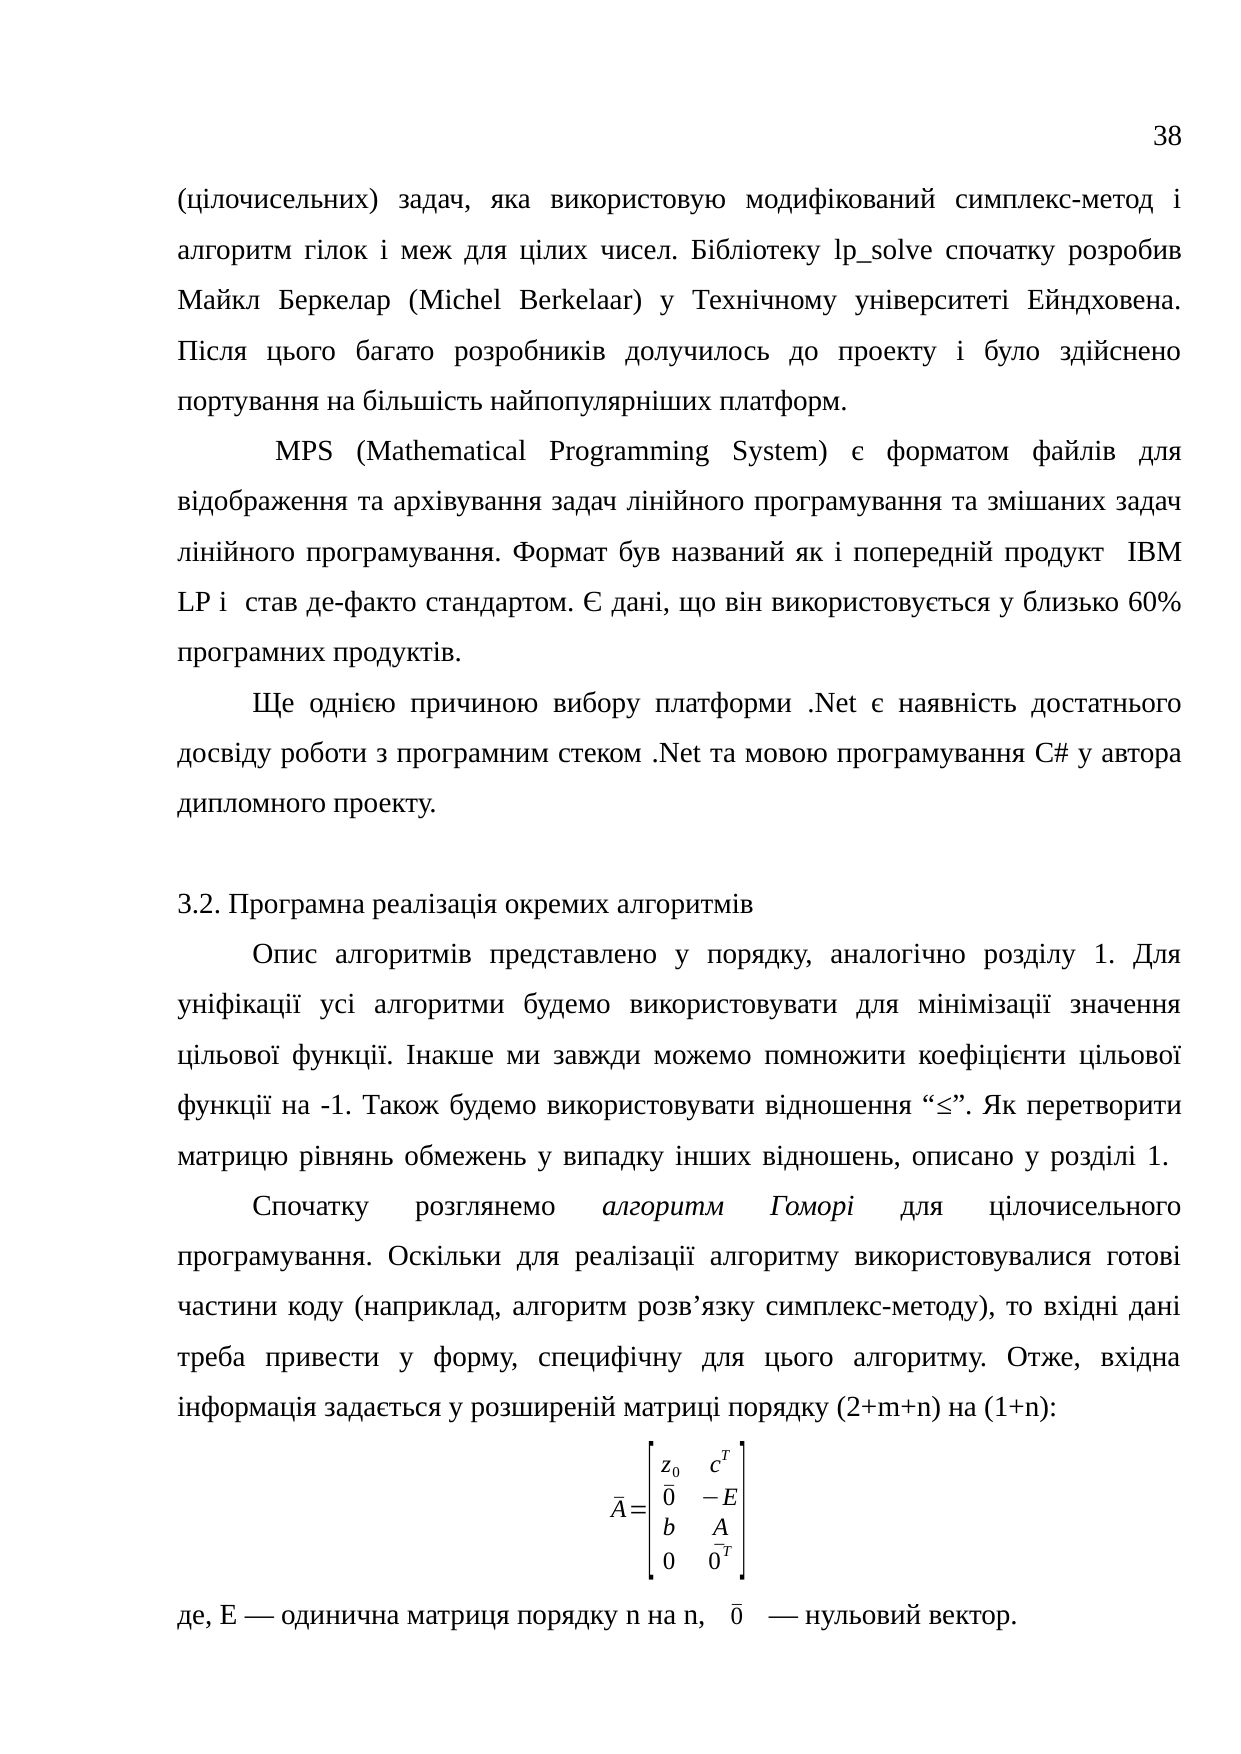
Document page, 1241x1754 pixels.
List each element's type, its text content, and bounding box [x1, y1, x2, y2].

text MPS (Mathematical Programming System) є форматом файлів для відображення та архівування задач лінійного програмування та змішаних задач лінійного програмування. Формат був названий як і попередній продукт IBM LP і став де-факто стандартом. Є дані, що він використовується у близько 60% програмних продуктів. [177, 433, 1182, 668]
text Ще однією причиною вибору платформи .Net є наявність достатнього досвіду роботи з програмним стеком .Net та мовою програмування C# у автора дипломного проекту. [177, 685, 1182, 819]
text (цілочисельних) задач, яка використовую модифікований симплекс-метод і алгоритм гілок і меж для цілих чисел. Бібліотеку lp_solve спочатку розробив Майкл Беркелар (Michel Berkelaar) у Технічному університеті Ейндховена. Після цього багато розробників долучилось до проекту і було здійснено портування на більшість найпопулярніших платформ. [177, 182, 1182, 416]
text де, Е — одинична матриця порядку n на n, — нульовий вектор. [177, 1597, 1182, 1631]
text Опис алгоритмів представлено у порядку, аналогічно розділу 1. Для уніфікації усі алгоритми будемо використовувати для мінімізації значення цільової функції. Інакше ми завжди можемо помножити коефіцієнти цільової функції на -1. Також будемо використовувати відношення “≤”. Як перетворити матрицю рівнянь обмежень у випадку інших відношень, описано у розділі 1. Спочатку розглянемо алгоритм Гоморі для цілочисельного програмування. Оскільки для реалізації алгоритму використовувалися готові частини коду (наприклад, алгоритм розв’язку симплекс-методу), то вхідні дані треба привести у форму, специфічну для цього алгоритму. Отже, вхідна інформація задається у розширеній матриці порядку (2+m+n) на (1+n): [177, 936, 1182, 1423]
text 3.2. Програмна реалізація окремих алгоритмів [177, 886, 1182, 919]
